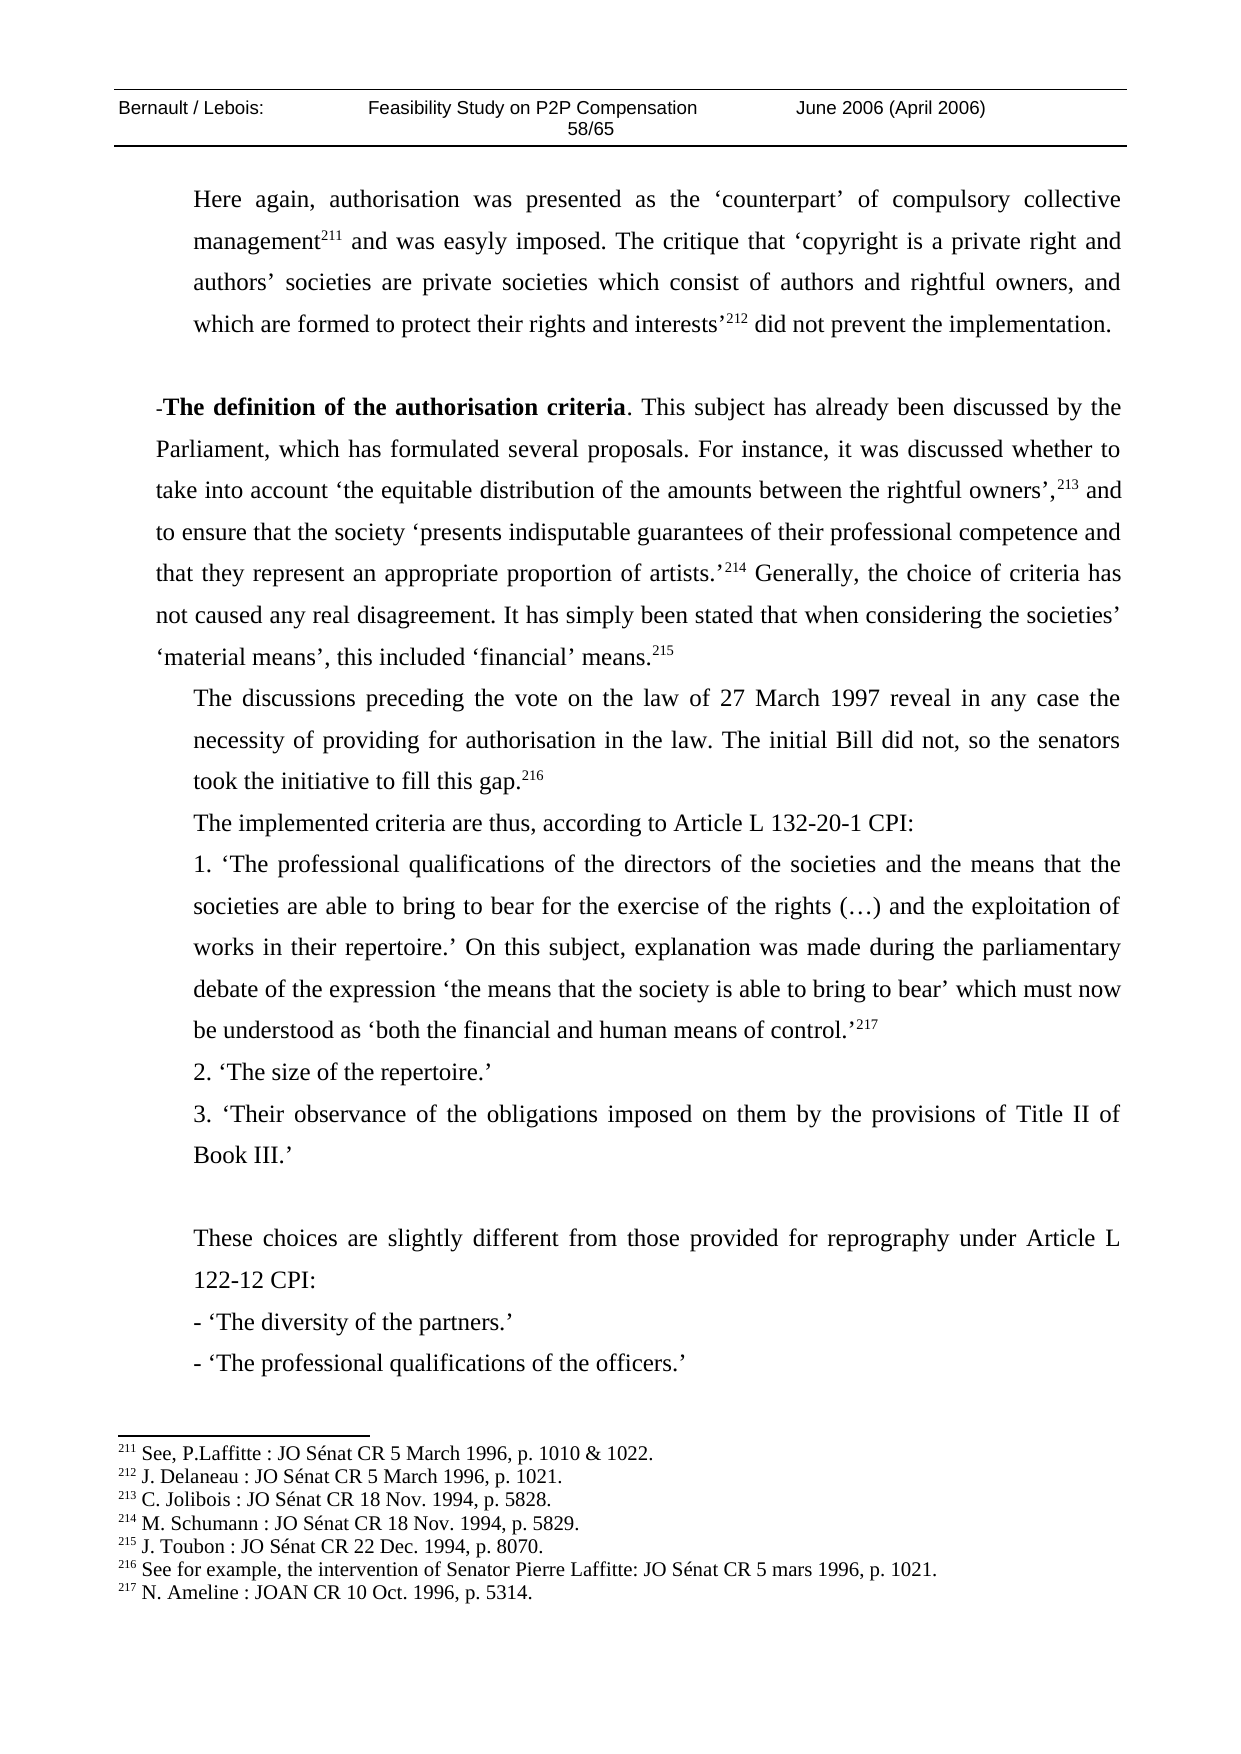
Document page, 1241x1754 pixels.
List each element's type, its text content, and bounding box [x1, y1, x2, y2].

text J. Delaneau : JO Sénat CR 5 March 1996, p. 1021. [118, 1465, 1122, 1488]
text See for example, the intervention of Senator Pierre Laffitte: JO Sénat CR 5 mars 1996, p. 1021. [118, 1558, 1122, 1581]
list C. Jolibois : JO Sénat CR 18 Nov. 1994, p. 5828. [118, 1488, 1122, 1511]
text - ‘The diversity of the partners.’ [193, 1308, 1122, 1335]
text N. Ameline : JOAN CR 10 Oct. 1996, p. 5314. [118, 1581, 1122, 1604]
text Here again, authorisation was presented as the ‘counterpart’ of compulsory collective management and was easyly imposed. The critique that ‘copyright is a private right and authors’ societies are private societies which consist of authors and rightful owners, and which are formed to protect their rights and interests’ did not prevent the implementation. [193, 185, 1122, 338]
text 2. ‘The size of the repertoire.’ [118, 1058, 1122, 1086]
text See, P.Laffitte : JO Sénat CR 5 March 1996, p. 1010 & 1022. [118, 1442, 1122, 1465]
text 1. ‘The professional qualifications of the directors of the societies and the means that the societies are able to bring to bear for the exercise of the rights (…) and the exploitation of works in their repertoire.’ On this subject, explanation was made during the parliamentary debate of the expression ‘the means that the society is able to bring to bear’ which must now be understood as ‘both the financial and human means of control.’ [193, 850, 1122, 1044]
list The definition of the authorisation criteria. This subject has already been discussed by the Parliament, which has formulated several proposals. For instance, it was discussed whether to take into account ‘the equitable distribution of the amounts between the rightful owners’, and to ensure that the society ‘presents indisputable guarantees of their professional competence and that they represent an appropriate proportion of artists.’ Generally, the choice of criteria has not caused any real disagreement. It has simply been stated that when considering the societies’ ‘material means’, this included ‘financial’ means. [156, 393, 1122, 670]
list J. Toubon : JO Sénat CR 22 Dec. 1994, p. 8070. [118, 1534, 1122, 1558]
text The implemented criteria are thus, according to Article L 132-20-1 CPI: [193, 809, 1122, 837]
list M. Schumann : JO Sénat CR 18 Nov. 1994, p. 5829. [118, 1511, 1122, 1534]
text These choices are slightly different from those provided for reprography under Article L 122-12 CPI: [193, 1224, 1122, 1294]
text 3. ‘Their observance of the obligations imposed on them by the provisions of Title II of Book III.’ [193, 1100, 1122, 1169]
text The discussions preceding the vote on the law of 27 March 1997 reveal in any case the necessity of providing for authorisation in the law. The initial Bill did not, so the senators took the initiative to fill this gap. [193, 684, 1122, 795]
text - ‘The professional qualifications of the officers.’ [193, 1349, 1122, 1377]
